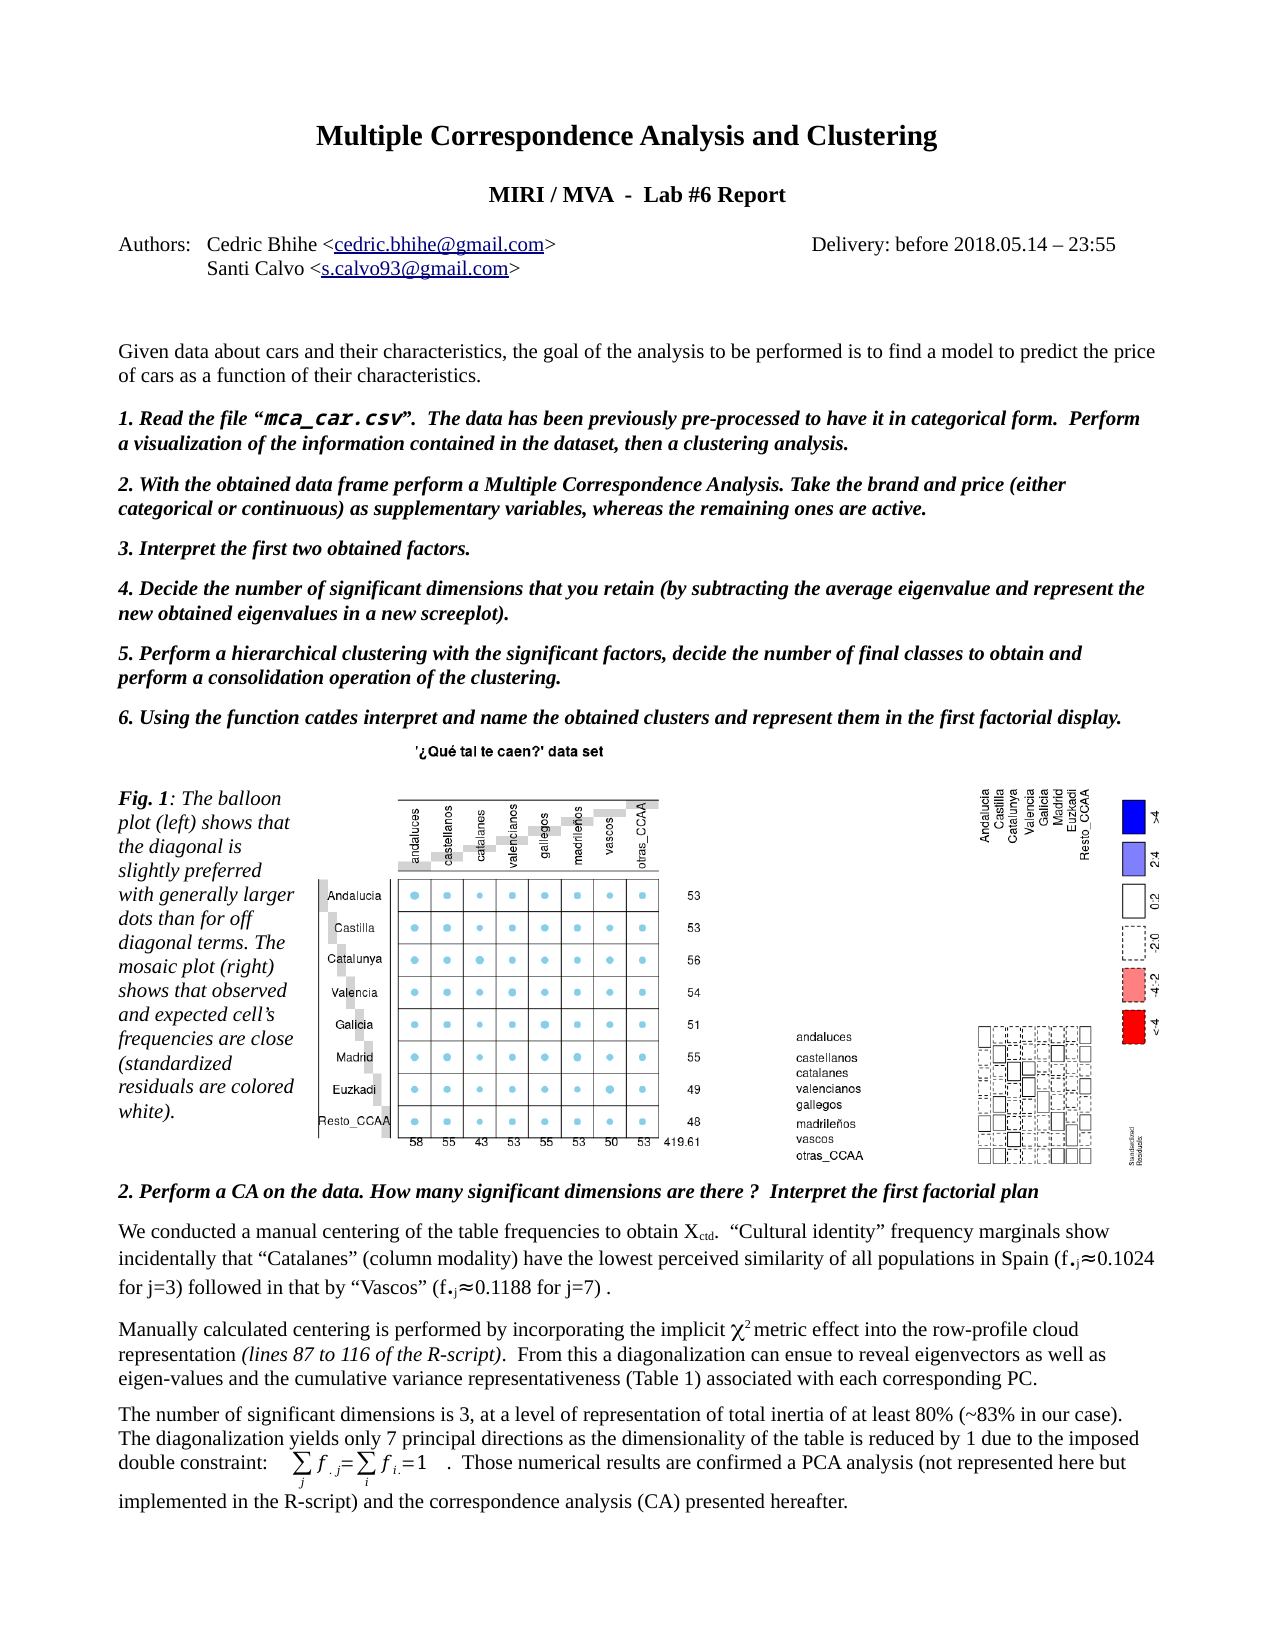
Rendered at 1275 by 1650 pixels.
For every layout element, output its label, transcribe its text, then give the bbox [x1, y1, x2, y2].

text 3. Interpret the first two obtained factors. [118, 536, 1157, 560]
text Manually calculated centering is performed by incorporating the implicit χ2 metric effect into the row-profile cloud representation (lines 87 to 116 of the R-script). From this a diagonalization can ensue to reveal eigenvectors as well as eigen-values and the cumulative variance representativeness (Table 1) associated with each corresponding PC. [118, 1317, 1157, 1390]
text The number of significant dimensions is 3, at a level of representation of total inertia of at least 80% (~83% in our case). The diagonalization yields only 7 principal directions as the dimensionality of the table is reduced by 1 due to the imposed double constraint: . Those numerical results are confirmed a PCA analysis (not represented here but implemented in the R-script) and the correspondence analysis (CA) presented hereafter. [118, 1402, 1157, 1513]
text 5. Perform a hierarchical clustering with the significant factors, decide the number of final classes to obtain and perform a consolidation operation of the clustering. [118, 641, 1157, 689]
text 4. Decide the number of significant dimensions that you retain (by subtracting the average eigenvalue and represent the new obtained eigenvalues in a new screeplot). [118, 576, 1157, 624]
text 2. With the obtained data frame perform a Multiple Correspondence Analysis. Take the brand and price (either categorical or continuous) as supplementary variables, whereas the remaining ones are active. [118, 472, 1157, 520]
text 1. Read the file “mca_car.csv”. The data has been previously pre-processed to have it in categorical form. Perform a visualization of the information contained in the dataset, then a clustering analysis. [118, 403, 1157, 455]
text Given data about cars and their characteristics, the goal of the analysis to be performed is to find a model to predict the price of cars as a function of their characteristics. [118, 338, 1157, 387]
text Authors: Cedric Bhihe <cedric.bhihe@gmail.com> Delivery: before 2018.05.14 – 23:55 [118, 232, 1157, 256]
picture [298, 738, 1174, 1179]
text 6. Using the function catdes interpret and name the obtained clusters and represent them in the first factorial display. [118, 705, 1157, 729]
text We conducted a manual centering of the table frequencies to obtain Xctd. “Cultural identity” frequency marginals show incidentally that “Catalanes” (column modality) have the lowest perceived similarity of all populations in Spain (f∙j≈0.1024 for j=3) followed in that by “Vascos” (f∙j≈0.1188 for j=7) . [118, 1219, 1157, 1300]
text Santi Calvo <s.calvo93@gmail.com> [118, 256, 1157, 280]
text 2. Perform a CA on the data. How many significant dimensions are there ? Interpret the first factorial plan [118, 1179, 1157, 1203]
text Fig. 1: The balloon plot (left) shows that the diagonal is slightly preferred with generally larger dots than for off diagonal terms. The mosaic plot (right) shows that observed and expected cell’s frequencies are close (standardized residuals are colored white). [118, 786, 298, 1123]
text MIRI / MVA - Lab #6 Report [118, 181, 1157, 207]
